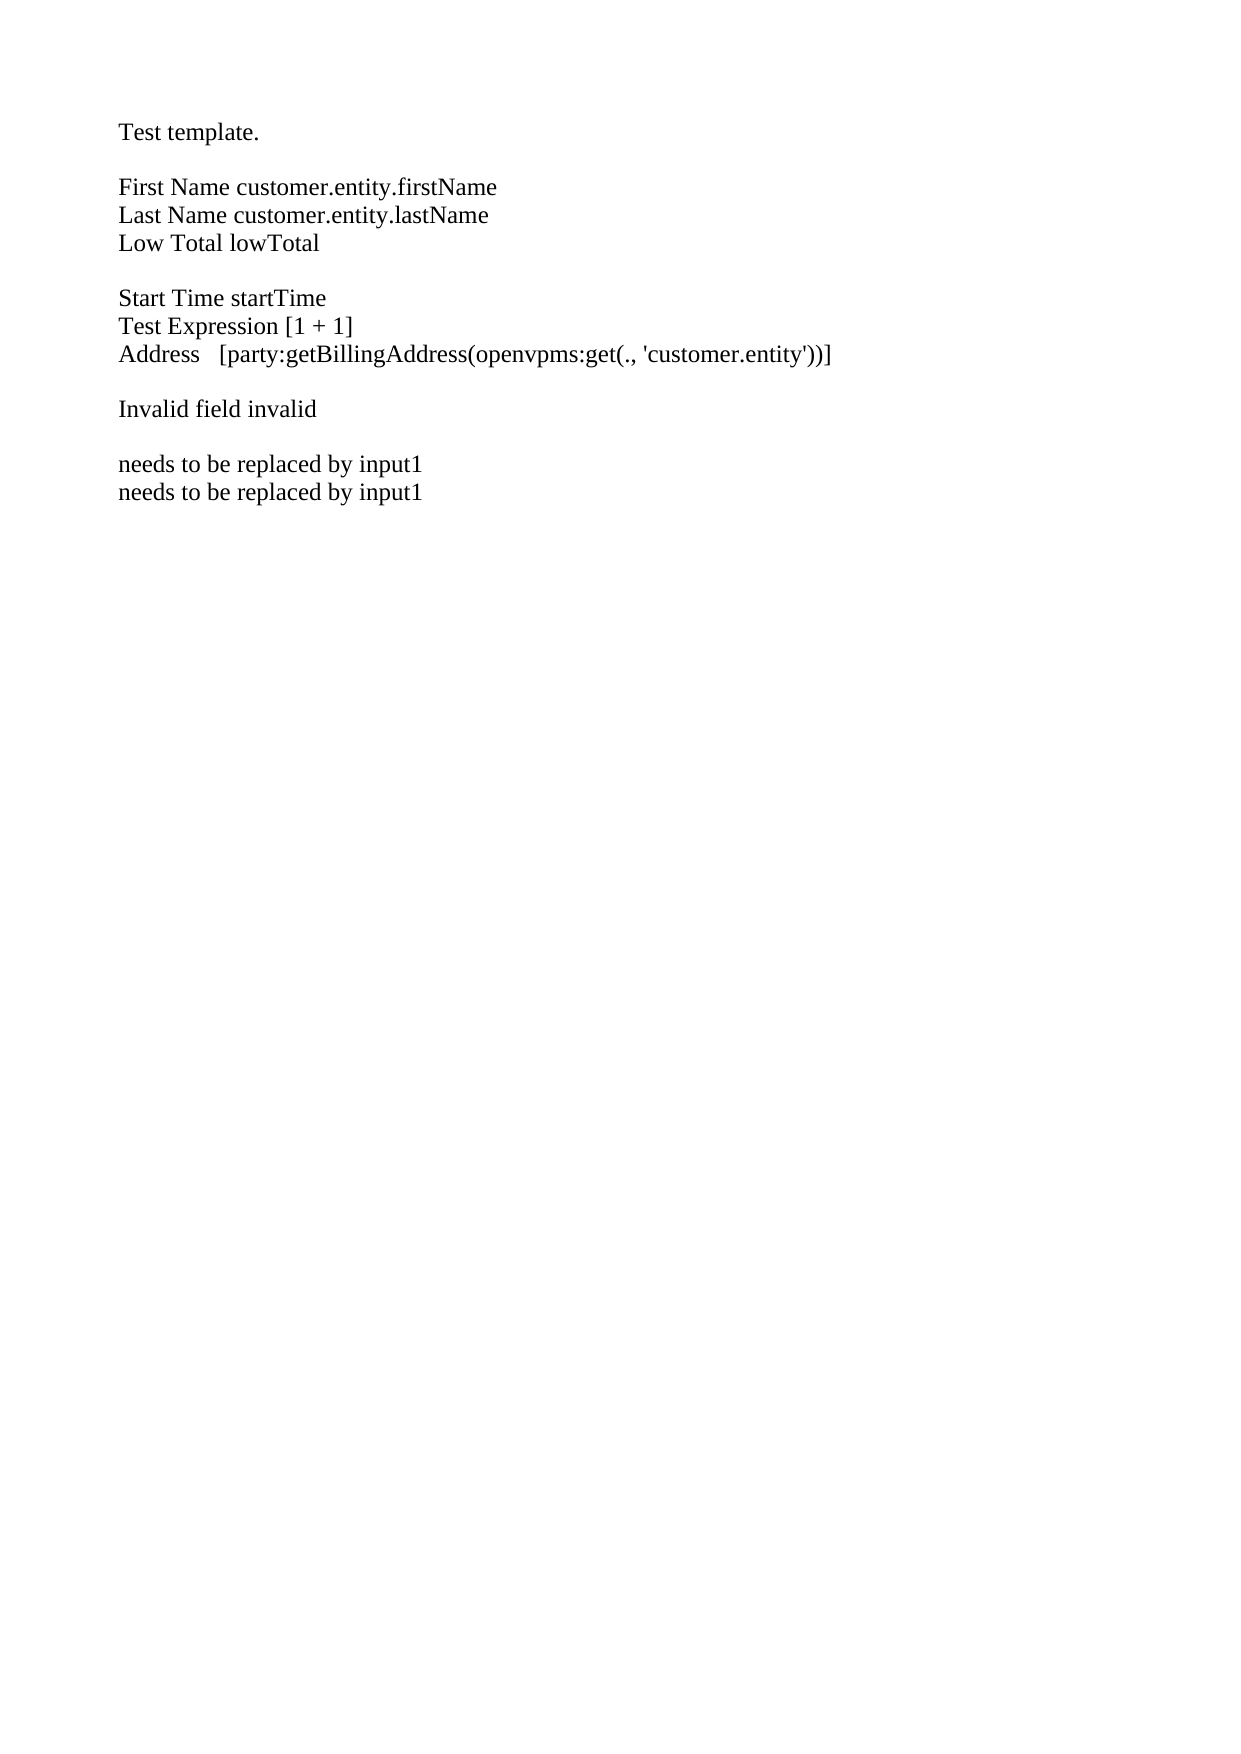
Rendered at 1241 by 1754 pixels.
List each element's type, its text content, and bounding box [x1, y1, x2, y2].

text Start Time startTime [118, 284, 1122, 312]
text Test Expression [1 + 1] [118, 312, 1122, 340]
text needs to be replaced by input1 [118, 478, 1122, 506]
text Invalid field invalid [118, 395, 1122, 451]
text Low Total lowTotal [118, 229, 1122, 257]
text Address [party:getBillingAddress(openvpms:get(., 'customer.entity'))] [118, 340, 1122, 367]
text needs to be replaced by input1 [118, 451, 1122, 478]
text Last Name customer.entity.lastName [118, 201, 1122, 229]
text Test template. [118, 118, 1122, 146]
text First Name customer.entity.firstName [118, 173, 1122, 201]
